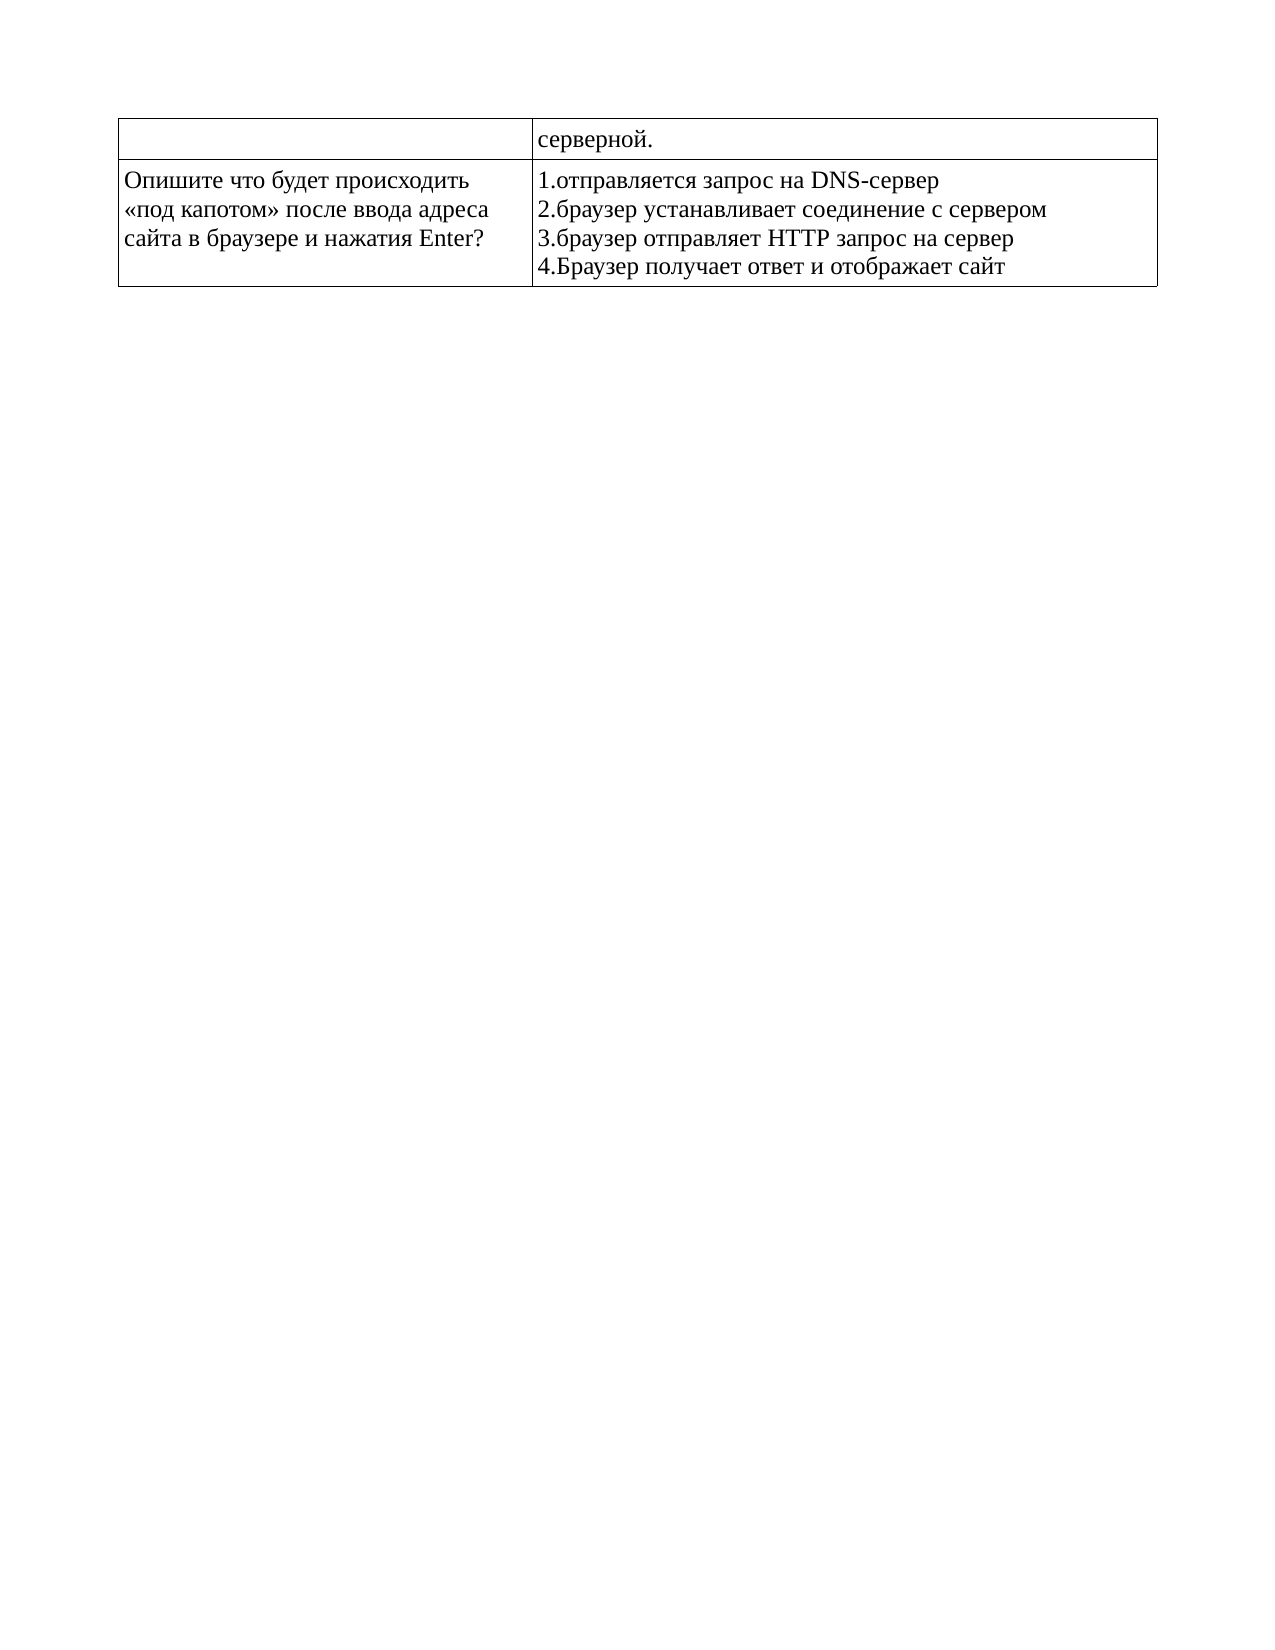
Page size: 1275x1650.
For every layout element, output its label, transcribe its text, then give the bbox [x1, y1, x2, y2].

table_cell Опишите что будет происходить «под капотом» после ввода адреса сайта в браузере и нажатия Enter? [119, 160, 532, 286]
table_cell 1.отправляется запрос на DNS-сервер 2.браузер устанавливает соединение с сервером 3.браузер отправляет HTTP запрос на сервер 4.Браузер получает ответ и отображает сайт [533, 160, 1157, 286]
table_cell серверной. [533, 119, 1157, 159]
table_cell [119, 119, 532, 159]
